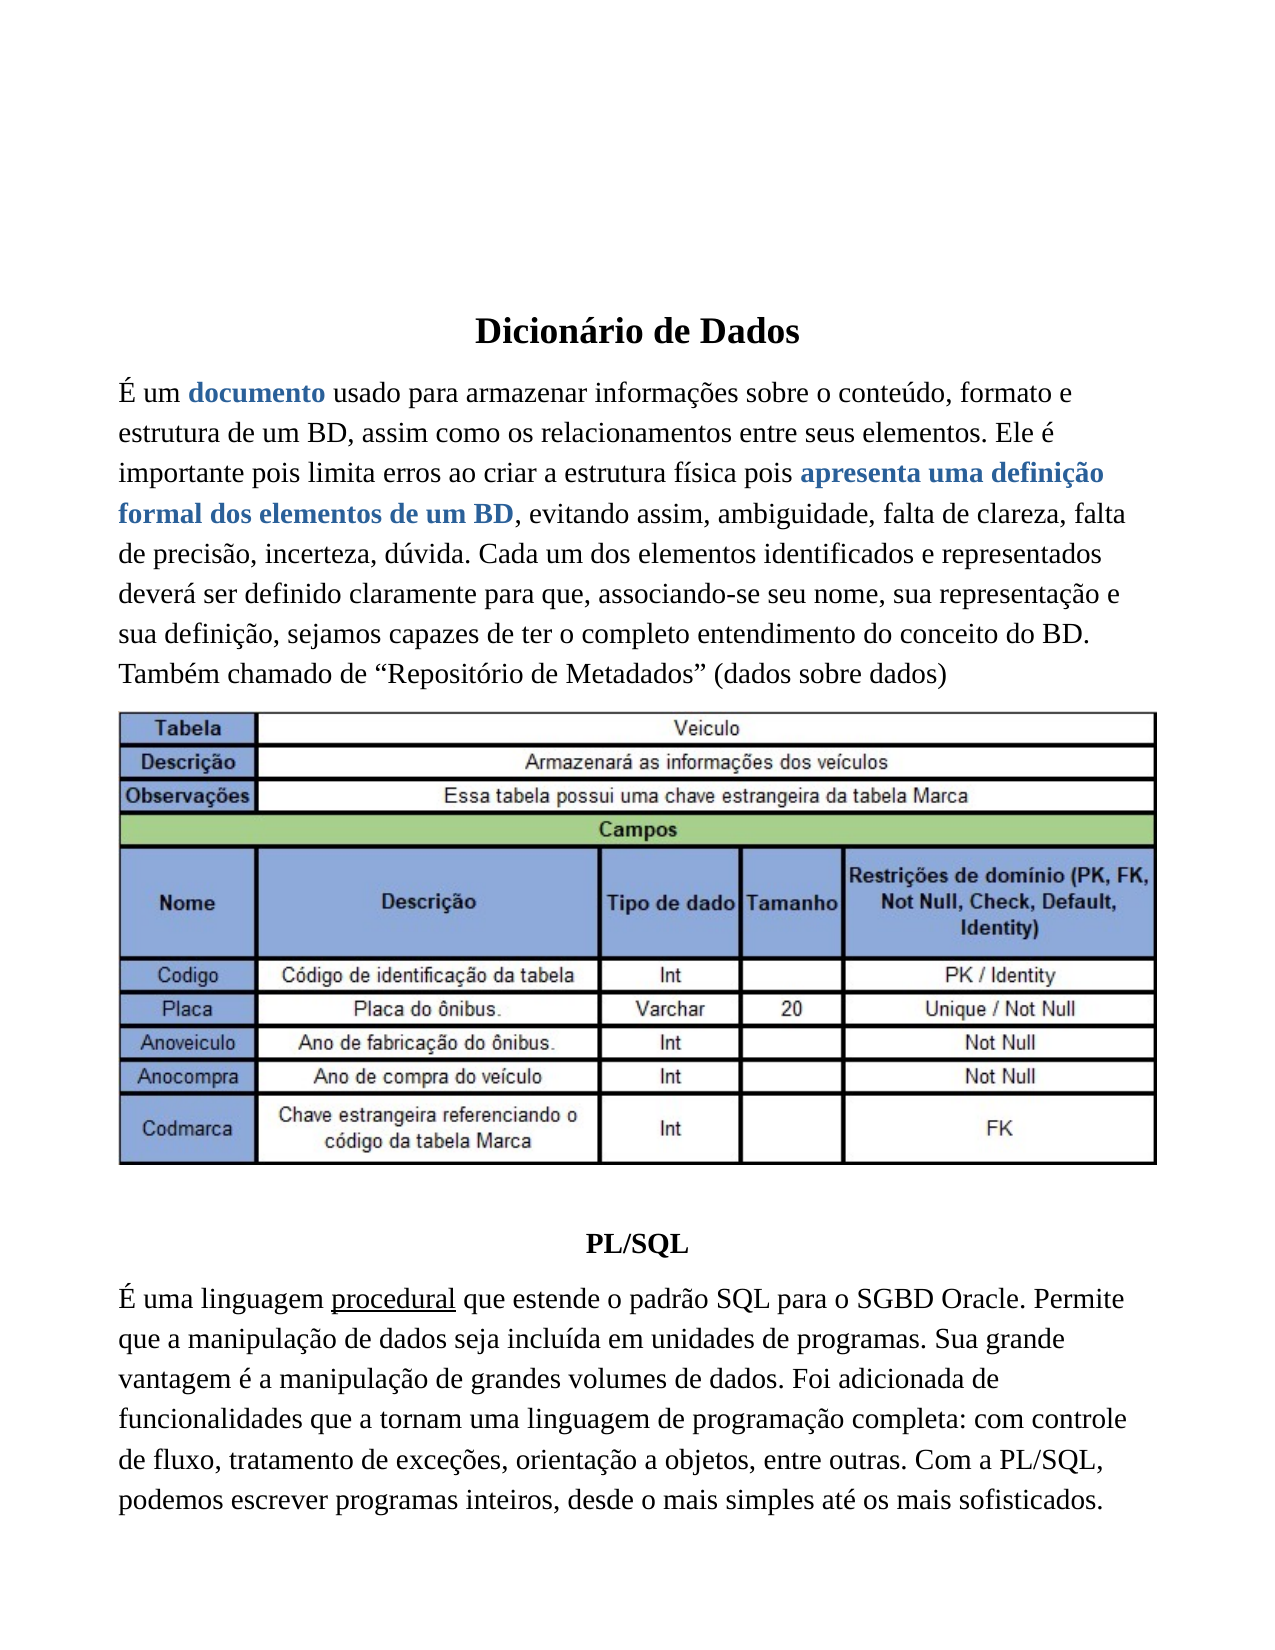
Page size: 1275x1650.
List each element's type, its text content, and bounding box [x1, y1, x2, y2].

text Dicionário de Dados [118, 309, 1157, 352]
picture [118, 711, 1157, 1165]
text PL/SQL [118, 1226, 1157, 1260]
text É uma linguagem procedural que estende o padrão SQL para o SGBD Oracle. Permite que a manipulação de dados seja incluída em unidades de programas. Sua grande vantagem é a manipulação de grandes volumes de dados. Foi adicionada de funcionalidades que a tornam uma linguagem de programação completa: com controle de fluxo, tratamento de exceções, orientação a objetos, entre outras. Com a PL/SQL, podemos escrever programas inteiros, desde o mais simples até os mais sofisticados. [118, 1281, 1157, 1516]
text É um documento usado para armazenar informações sobre o conteúdo, formato e estrutura de um BD, assim como os relacionamentos entre seus elementos. Ele é importante pois limita erros ao criar a estrutura física pois apresenta uma definição formal dos elementos de um BD, evitando assim, ambiguidade, falta de clareza, falta de precisão, incerteza, dúvida. Cada um dos elementos identificados e representados deverá ser definido claramente para que, associando-se seu nome, sua representação e sua definição, sejamos capazes de ter o completo entendimento do conceito do BD. Também chamado de “Repositório de Metadados” (dados sobre dados) [118, 375, 1157, 690]
